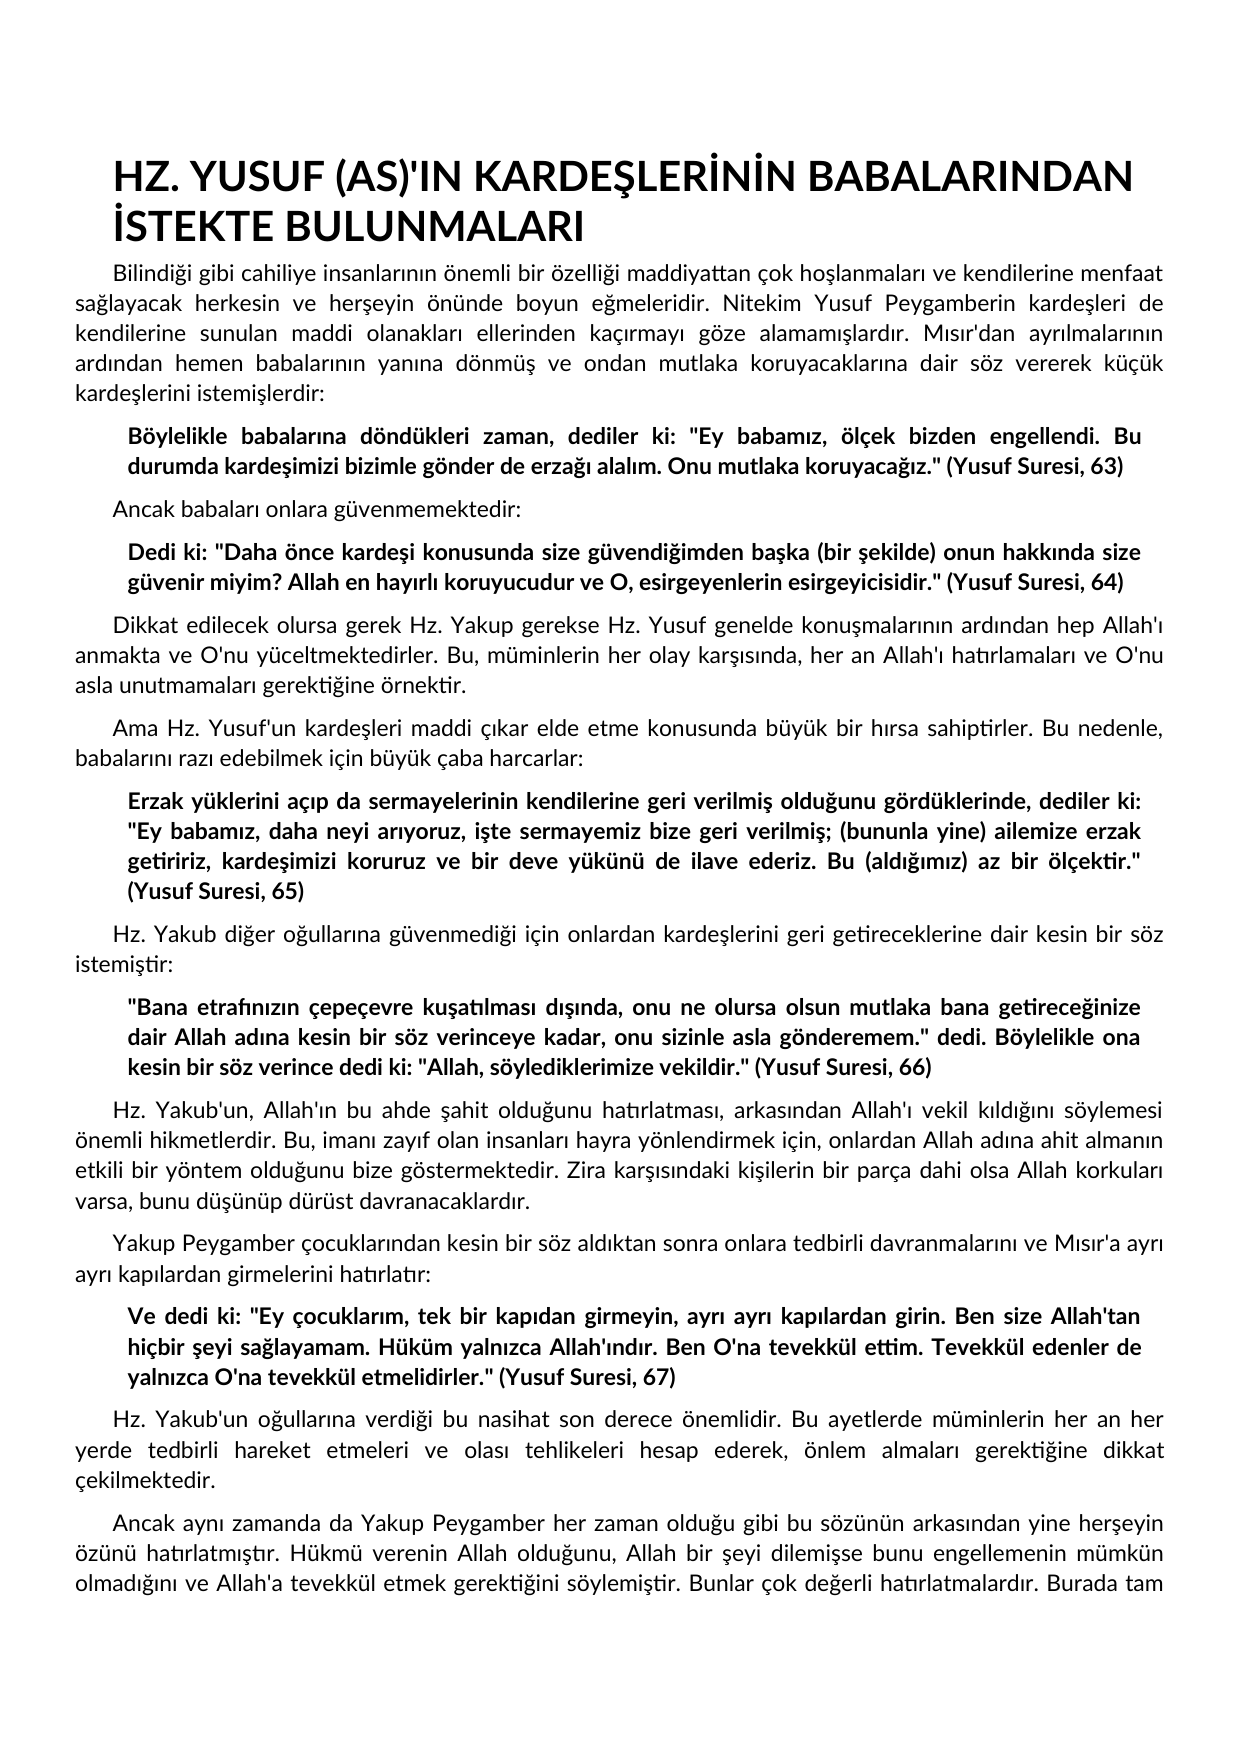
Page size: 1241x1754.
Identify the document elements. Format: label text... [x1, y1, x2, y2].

subtitle HZ. YUSUF (AS)'IN KARDEŞLERİNİN BABALARINDAN İSTEKTE BULUNMALARI [112, 150, 1165, 250]
text Hz. Yakub diğer oğullarına güvenmediği için onlardan kardeşlerini geri getireceklerine dair kesin bir söz istemiştir: [75, 920, 1165, 977]
text Dedi ki: "Daha önce kardeşi konusunda size güvendiğimden başka (bir şekilde) onun hakkında size güvenir miyim? Allah en hayırlı koruyucudur ve O, esirgeyenlerin esirgeyicisidir." (Yusuf Suresi, 64) [127, 537, 1143, 595]
text Ancak babaları onlara güvenmemektedir: [75, 495, 1165, 522]
text Böylelikle babalarına döndükleri zaman, dediler ki: "Ey babamız, ölçek bizden engellendi. Bu durumda kardeşimizi bizimle gönder de erzağı alalım. Onu mutlaka koruyacağız." (Yusuf Suresi, 63) [127, 422, 1143, 479]
text Dikkat edilecek olursa gerek Hz. Yakup gerekse Hz. Yusuf genelde konuşmalarının ardından hep Allah'ı anmakta ve O'nu yüceltmektedirler. Bu, müminlerin her olay karşısında, her an Allah'ı hatırlamaları ve O'nu asla unutmamaları gerektiğine örnektir. [75, 610, 1165, 698]
text Ama Hz. Yusuf'un kardeşleri maddi çıkar elde etme konusunda büyük bir hırsa sahiptirler. Bu nedenle, babalarını razı edebilmek için büyük çaba harcarlar: [75, 713, 1165, 771]
text Hz. Yakub'un, Allah'ın bu ahde şahit olduğunu hatırlatması, arkasından Allah'ı vekil kıldığını söylemesi önemli hikmetlerdir. Bu, imanı zayıf olan insanları hayra yönlendirmek için, onlardan Allah adına ahit almanın etkili bir yöntem olduğunu bize göstermektedir. Zira karşısındaki kişilerin bir parça dahi olsa Allah korkuları varsa, bunu düşünüp dürüst davranacaklardır. [75, 1096, 1165, 1214]
text Hz. Yakub'un oğullarına verdiği bu nasihat son derece önemlidir. Bu ayetlerde müminlerin her an her yerde tedbirli hareket etmeleri ve olası tehlikeleri hesap ederek, önlem almaları gerektiğine dikkat çekilmektedir. [75, 1405, 1165, 1493]
text Ancak aynı zamanda da Yakup Peygamber her zaman olduğu gibi bu sözünün arkasından yine herşeyin özünü hatırlatmıştır. Hükmü verenin Allah olduğunu, Allah bir şeyi dilemişse bunu engellemenin mümkün olmadığını ve Allah'a tevekkül etmek gerektiğini söylemiştir. Bunlar çok değerli hatırlatmalardır. Burada tam [75, 1508, 1165, 1596]
text Ve dedi ki: "Ey çocuklarım, tek bir kapıdan girmeyin, ayrı ayrı kapılardan girin. Ben size Allah'tan hiçbir şeyi sağlayamam. Hüküm yalnızca Allah'ındır. Ben O'na tevekkül ettim. Tevekkül edenler de yalnızca O'na tevekkül etmelidirler." (Yusuf Suresi, 67) [127, 1302, 1143, 1390]
text Bilindiği gibi cahiliye insanlarının önemli bir özelliği maddiyattan çok hoşlanmaları ve kendilerine menfaat sağlayacak herkesin ve herşeyin önünde boyun eğmeleridir. Nitekim Yusuf Peygamberin kardeşleri de kendilerine sunulan maddi olanakları ellerinden kaçırmayı göze alamamışlardır. Mısır'dan ayrılmalarının ardından hemen babalarının yanına dönmüş ve ondan mutlaka koruyacaklarına dair söz vererek küçük kardeşlerini istemişlerdir: [75, 258, 1165, 407]
text Erzak yüklerini açıp da sermayelerinin kendilerine geri verilmiş olduğunu gördüklerinde, dediler ki: "Ey babamız, daha neyi arıyoruz, işte sermayemiz bize geri verilmiş; (bununla yine) ailemize erzak getiririz, kardeşimizi koruruz ve bir deve yükünü de ilave ederiz. Bu (aldığımız) az bir ölçektir." (Yusuf Suresi, 65) [127, 786, 1143, 904]
text Yakup Peygamber çocuklarından kesin bir söz aldıktan sonra onlara tedbirli davranmalarını ve Mısır'a ayrı ayrı kapılardan girmelerini hatırlatır: [75, 1229, 1165, 1287]
text "Bana etrafınızın çepeçevre kuşatılması dışında, onu ne olursa olsun mutlaka bana getireceğinize dair Allah adına kesin bir söz verinceye kadar, onu sizinle asla gönderemem." dedi. Böylelikle ona kesin bir söz verince dedi ki: "Allah, söylediklerimize vekildir." (Yusuf Suresi, 66) [127, 993, 1143, 1081]
